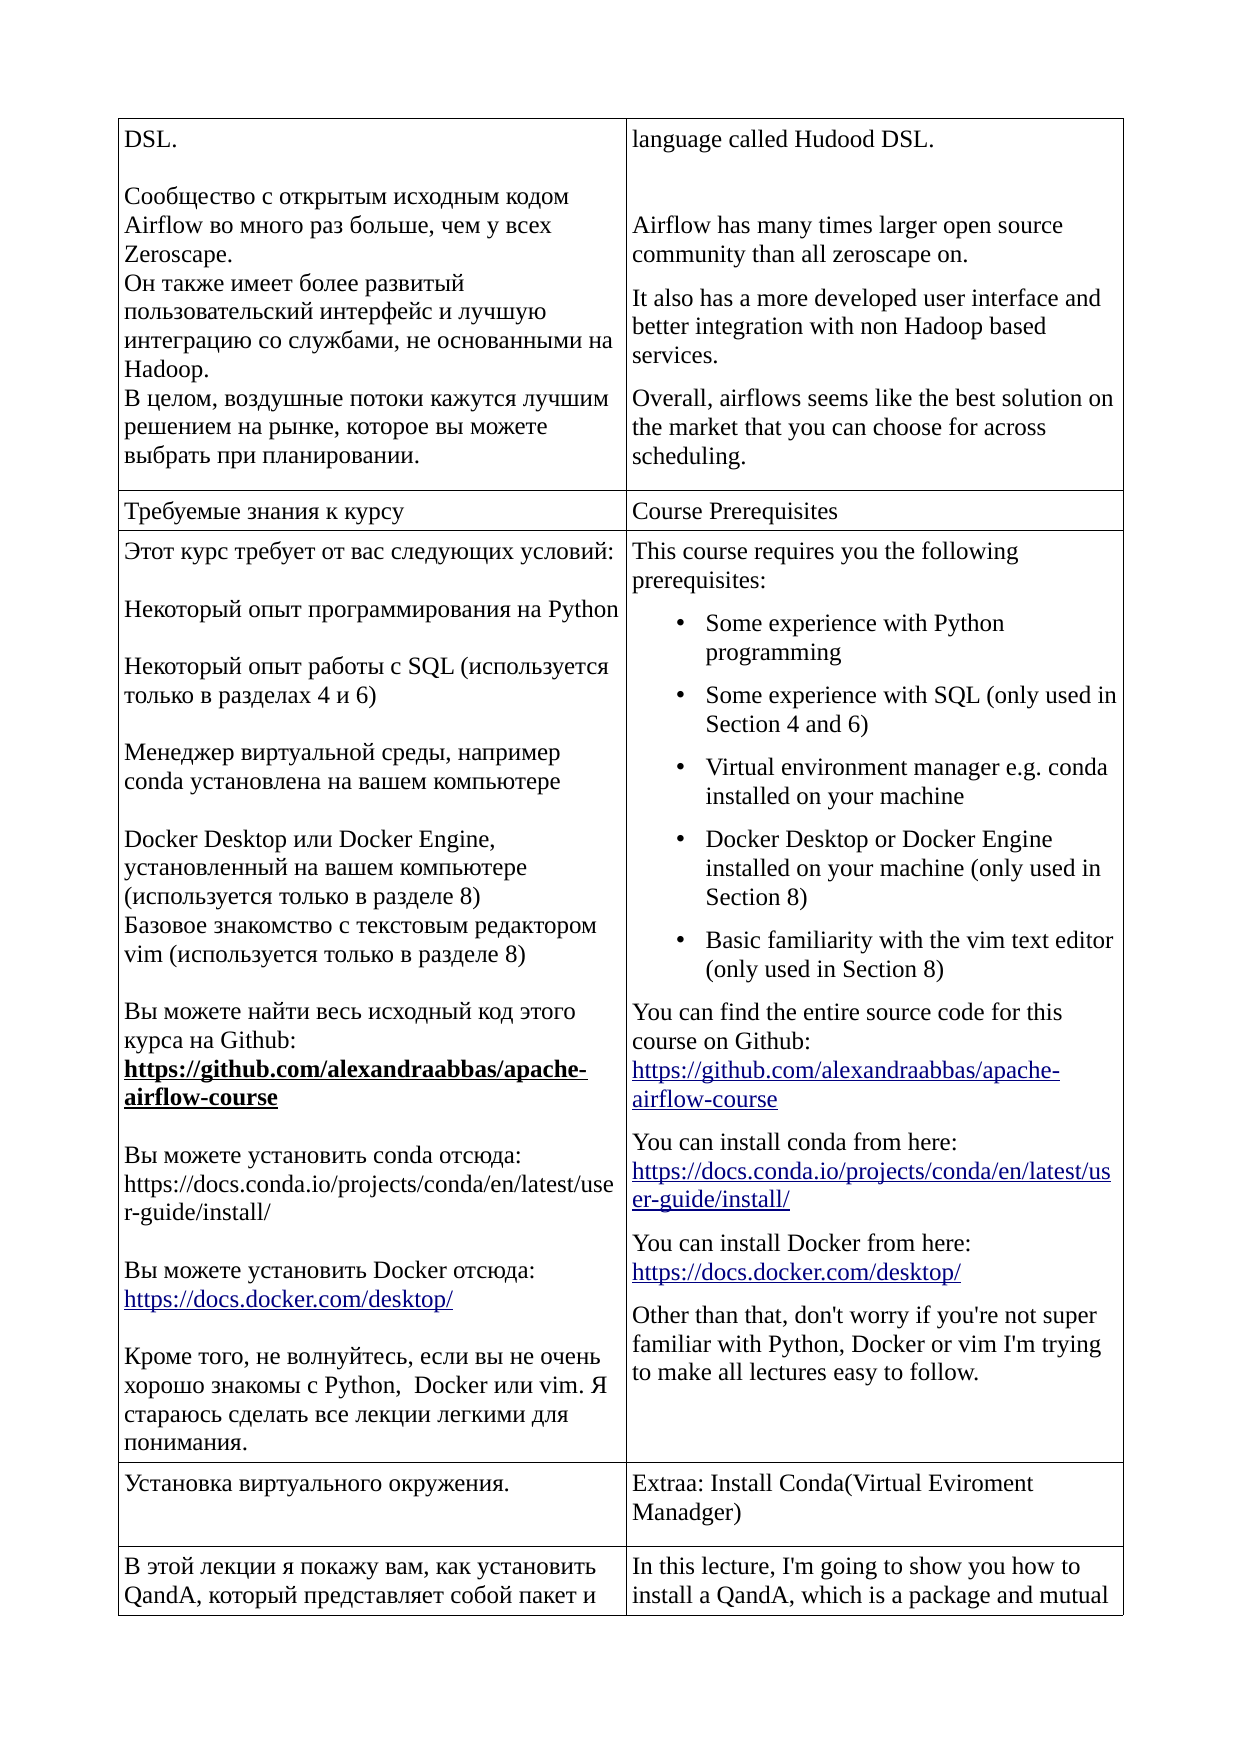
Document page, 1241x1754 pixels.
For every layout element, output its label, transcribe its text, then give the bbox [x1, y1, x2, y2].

table_cell Требуемые знания к курсу [119, 491, 626, 530]
table_cell Этот курс требует от вас следующих условий: Некоторый опыт программирования на Python Некоторый опыт работы с SQL (используется только в разделах 4 и 6) Менеджер виртуальной среды, например conda установлена ​​на вашем компьютере Docker Desktop или Docker Engine, установленный на вашем компьютере (используется только в разделе 8) Базовое знакомство с текстовым редактором vim (используется только в разделе 8) Вы можете найти весь исходный код этого курса на Github: https://github.com/alexandraabbas/apache-airflow-course Вы можете установить conda отсюда: https://docs.conda.io/projects/conda/en/latest/user-guide/install/ Вы можете установить Docker отсюда: https://docs.docker.com/desktop/ Кроме того, не волнуйтесь, если вы не очень хорошо знакомы с Python, Docker или vim. Я стараюсь сделать все лекции легкими для понимания. [119, 531, 626, 1462]
table_cell language called Hudood DSL. Airflow has many times larger open source community than all zeroscape on. It also has a more developed user interface and better integration with non Hadoop based services. Overall, airflows seems like the best solution on the market that you can choose for across scheduling. [627, 119, 1123, 490]
table_cell В этой лекции я покажу вам, как установить QandA, который представляет собой пакет и [119, 1547, 626, 1615]
table_cell In this lecture, I'm going to show you how to install a QandA, which is a package and mutual [627, 1547, 1123, 1615]
table_cell Установка виртуального окружения. [119, 1463, 626, 1546]
table_cell This course requires you the following prerequisites: Some experience with Python programming Some experience with SQL (only used in Section 4 and 6) Virtual environment manager e.g. conda installed on your machine Docker Desktop or Docker Engine installed on your machine (only used in Section 8) Basic familiarity with the vim text editor (only used in Section 8) You can find the entire source code for this course on Github: https://github.com/alexandraabbas/apache-airflow-course You can install conda from here: https://docs.conda.io/projects/conda/en/latest/user-guide/install/ You can install Docker from here: https://docs.docker.com/desktop/ Other than that, don't worry if you're not super familiar with Python, Docker or vim I'm trying to make all lectures easy to follow. [627, 531, 1123, 1462]
table_cell Course Prerequisites [627, 491, 1123, 530]
table_cell DSL. Сообщество с открытым исходным кодом Airflow во много раз больше, чем у всех Zeroscape. Он также имеет более развитый пользовательский интерфейс и лучшую интеграцию со службами, не основанными на Hadoop. В целом, воздушные потоки кажутся лучшим решением на рынке, которое вы можете выбрать при планировании. [119, 119, 626, 490]
table_cell Extraa: Install Conda(Virtual Eviroment Manadger) [627, 1463, 1123, 1546]
